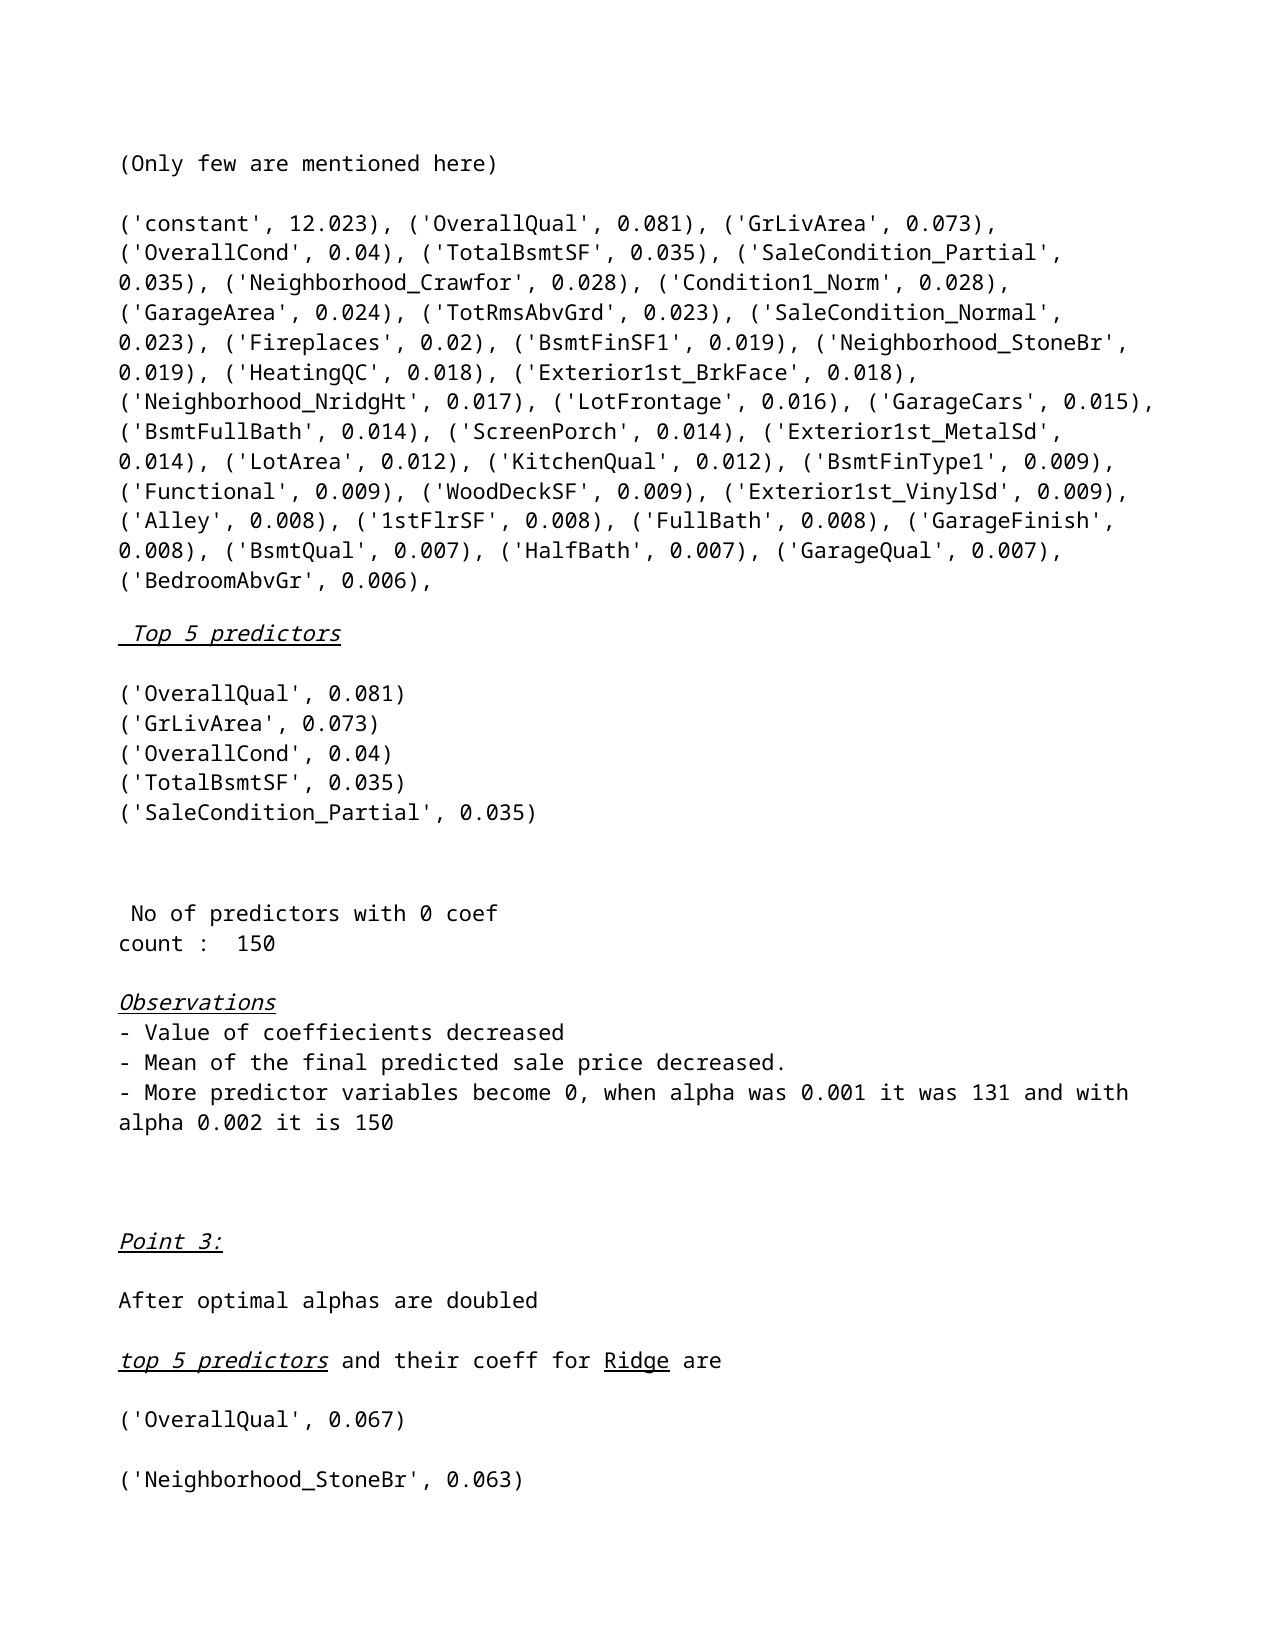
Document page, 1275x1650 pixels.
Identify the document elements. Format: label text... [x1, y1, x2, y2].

text ('TotalBsmtSF', 0.035) [118, 767, 1157, 797]
text count : 150 [118, 928, 1157, 957]
text ('SaleCondition_Partial', 0.035) [118, 797, 1157, 827]
text (Only few are mentioned here) [118, 148, 1157, 178]
text ('constant', 12.023), ('OverallQual', 0.081), ('GrLivArea', 0.073), ('OverallCond', 0.04), ('TotalBsmtSF', 0.035), ('SaleCondition_Partial', 0.035), ('Neighborhood_Crawfor', 0.028), ('Condition1_Norm', 0.028), ('GarageArea', 0.024), ('TotRmsAbvGrd', 0.023), ('SaleCondition_Normal', 0.023), ('Fireplaces', 0.02), ('BsmtFinSF1', 0.019), ('Neighborhood_StoneBr', 0.019), ('HeatingQC', 0.018), ('Exterior1st_BrkFace', 0.018), ('Neighborhood_NridgHt', 0.017), ('LotFrontage', 0.016), ('GarageCars', 0.015), ('BsmtFullBath', 0.014), ('ScreenPorch', 0.014), ('Exterior1st_MetalSd', 0.014), ('LotArea', 0.012), ('KitchenQual', 0.012), ('BsmtFinType1', 0.009), ('Functional', 0.009), ('WoodDeckSF', 0.009), ('Exterior1st_VinylSd', 0.009), ('Alley', 0.008), ('1stFlrSF', 0.008), ('FullBath', 0.008), ('GarageFinish', 0.008), ('BsmtQual', 0.007), ('HalfBath', 0.007), ('GarageQual', 0.007), ('BedroomAbvGr', 0.006), [118, 207, 1157, 595]
text - More predictor variables become 0, when alpha was 0.001 it was 131 and with alpha 0.002 it is 150 [118, 1077, 1157, 1136]
text ('Neighborhood_StoneBr', 0.063) [118, 1464, 1157, 1494]
text - Mean of the final predicted sale price decreased. [118, 1047, 1157, 1077]
text No of predictors with 0 coef [118, 898, 1157, 928]
text top 5 predictors and their coeff for Ridge are [118, 1345, 1157, 1374]
text Top 5 predictors [118, 618, 1157, 648]
text Point 3: [118, 1226, 1157, 1255]
text ('GrLivArea', 0.073) [118, 708, 1157, 738]
text After optimal alphas are doubled [118, 1285, 1157, 1315]
text ('OverallQual', 0.081) [118, 678, 1157, 708]
text Observations [118, 987, 1157, 1017]
text ('OverallQual', 0.067) [118, 1404, 1157, 1434]
text ('OverallCond', 0.04) [118, 738, 1157, 767]
text - Value of coeffiecients decreased [118, 1017, 1157, 1047]
